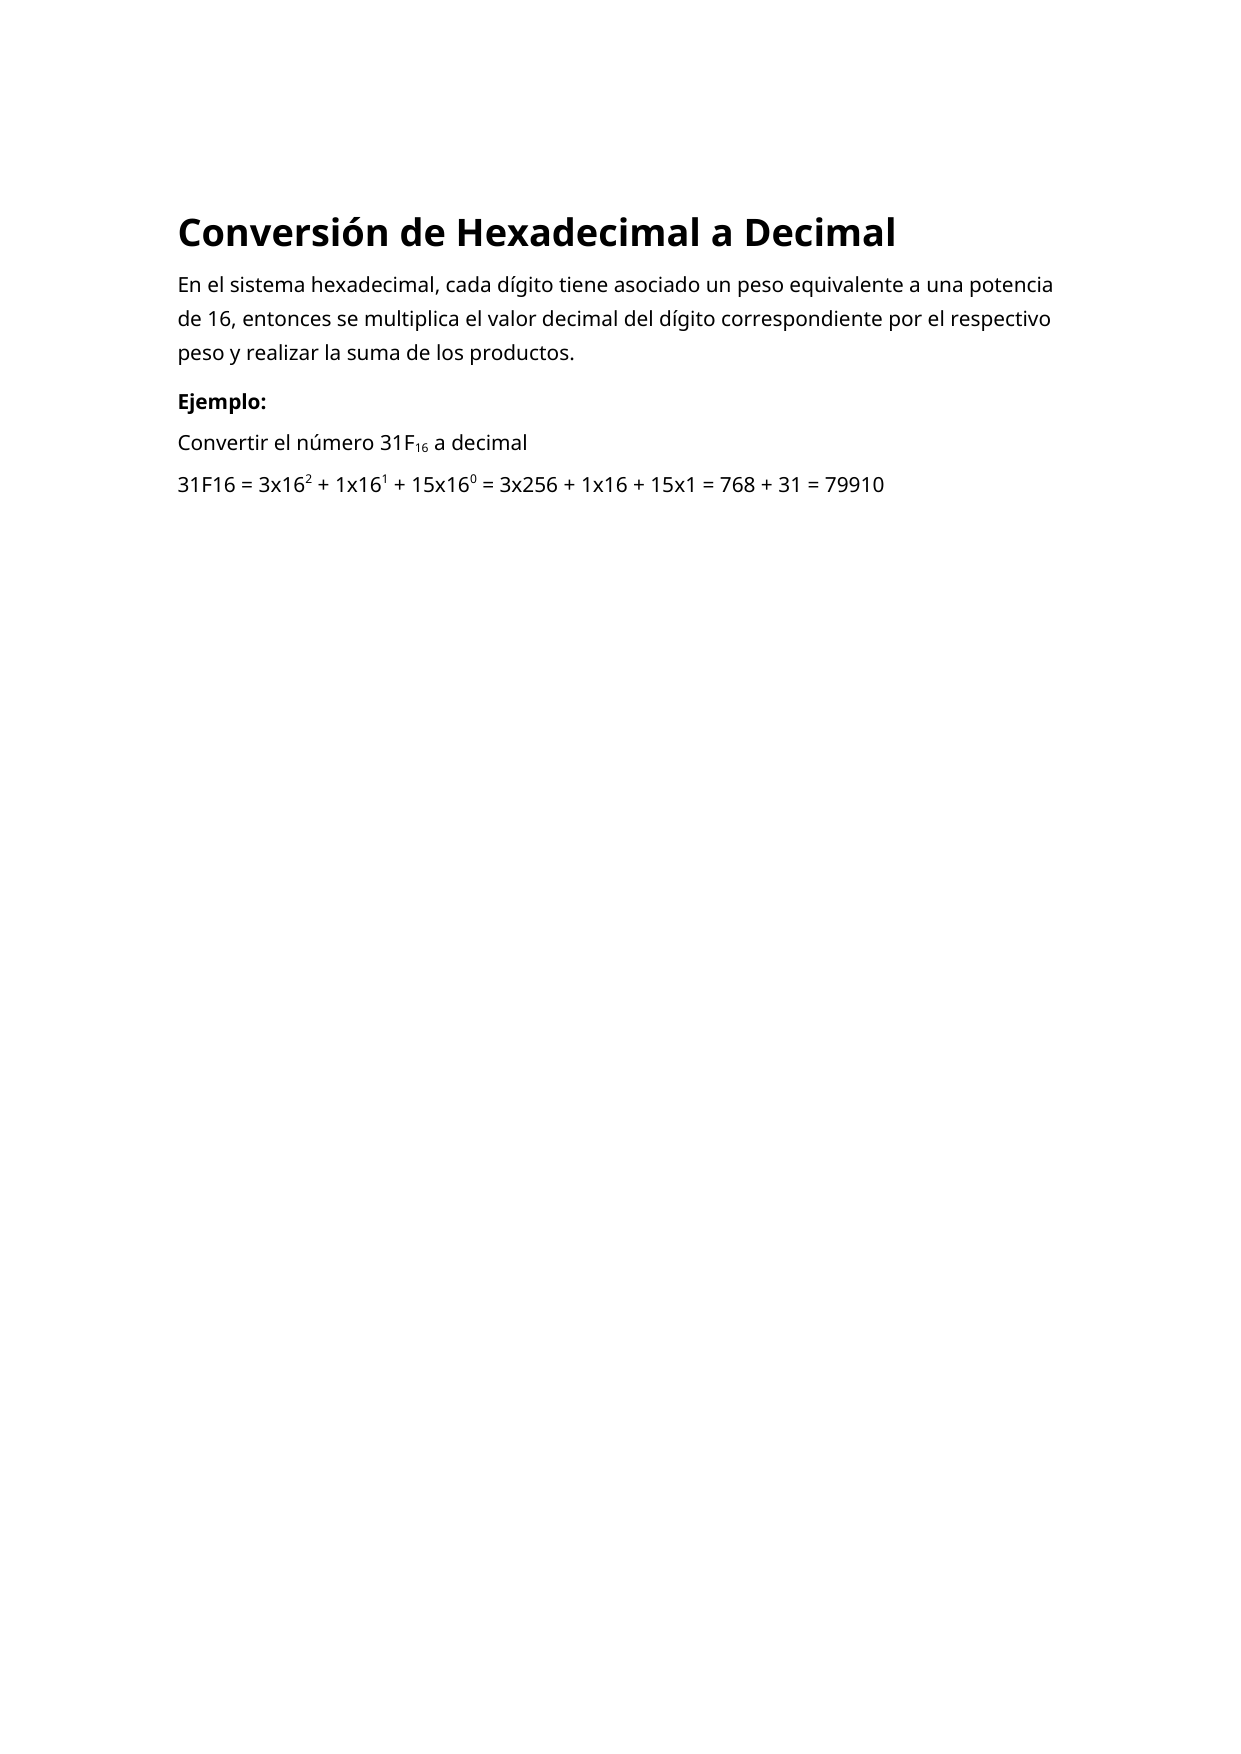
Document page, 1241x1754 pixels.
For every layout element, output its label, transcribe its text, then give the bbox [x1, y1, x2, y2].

subtitle Conversión de Hexadecimal a Decimal [177, 206, 1063, 258]
text Convertir el número 31F16 a decimal [177, 428, 1063, 456]
text En el sistema hexadecimal, cada dígito tiene asociado un peso equivalente a una potencia de 16, entonces se multiplica el valor decimal del dígito correspondiente por el respectivo peso y realizar la suma de los productos. [177, 270, 1063, 367]
text 31F16 = 3x162 + 1x161 + 15x160 = 3x256 + 1x16 + 15x1 = 768 + 31 = 79910 [177, 471, 1063, 499]
subtitle Ejemplo: [177, 387, 1063, 416]
